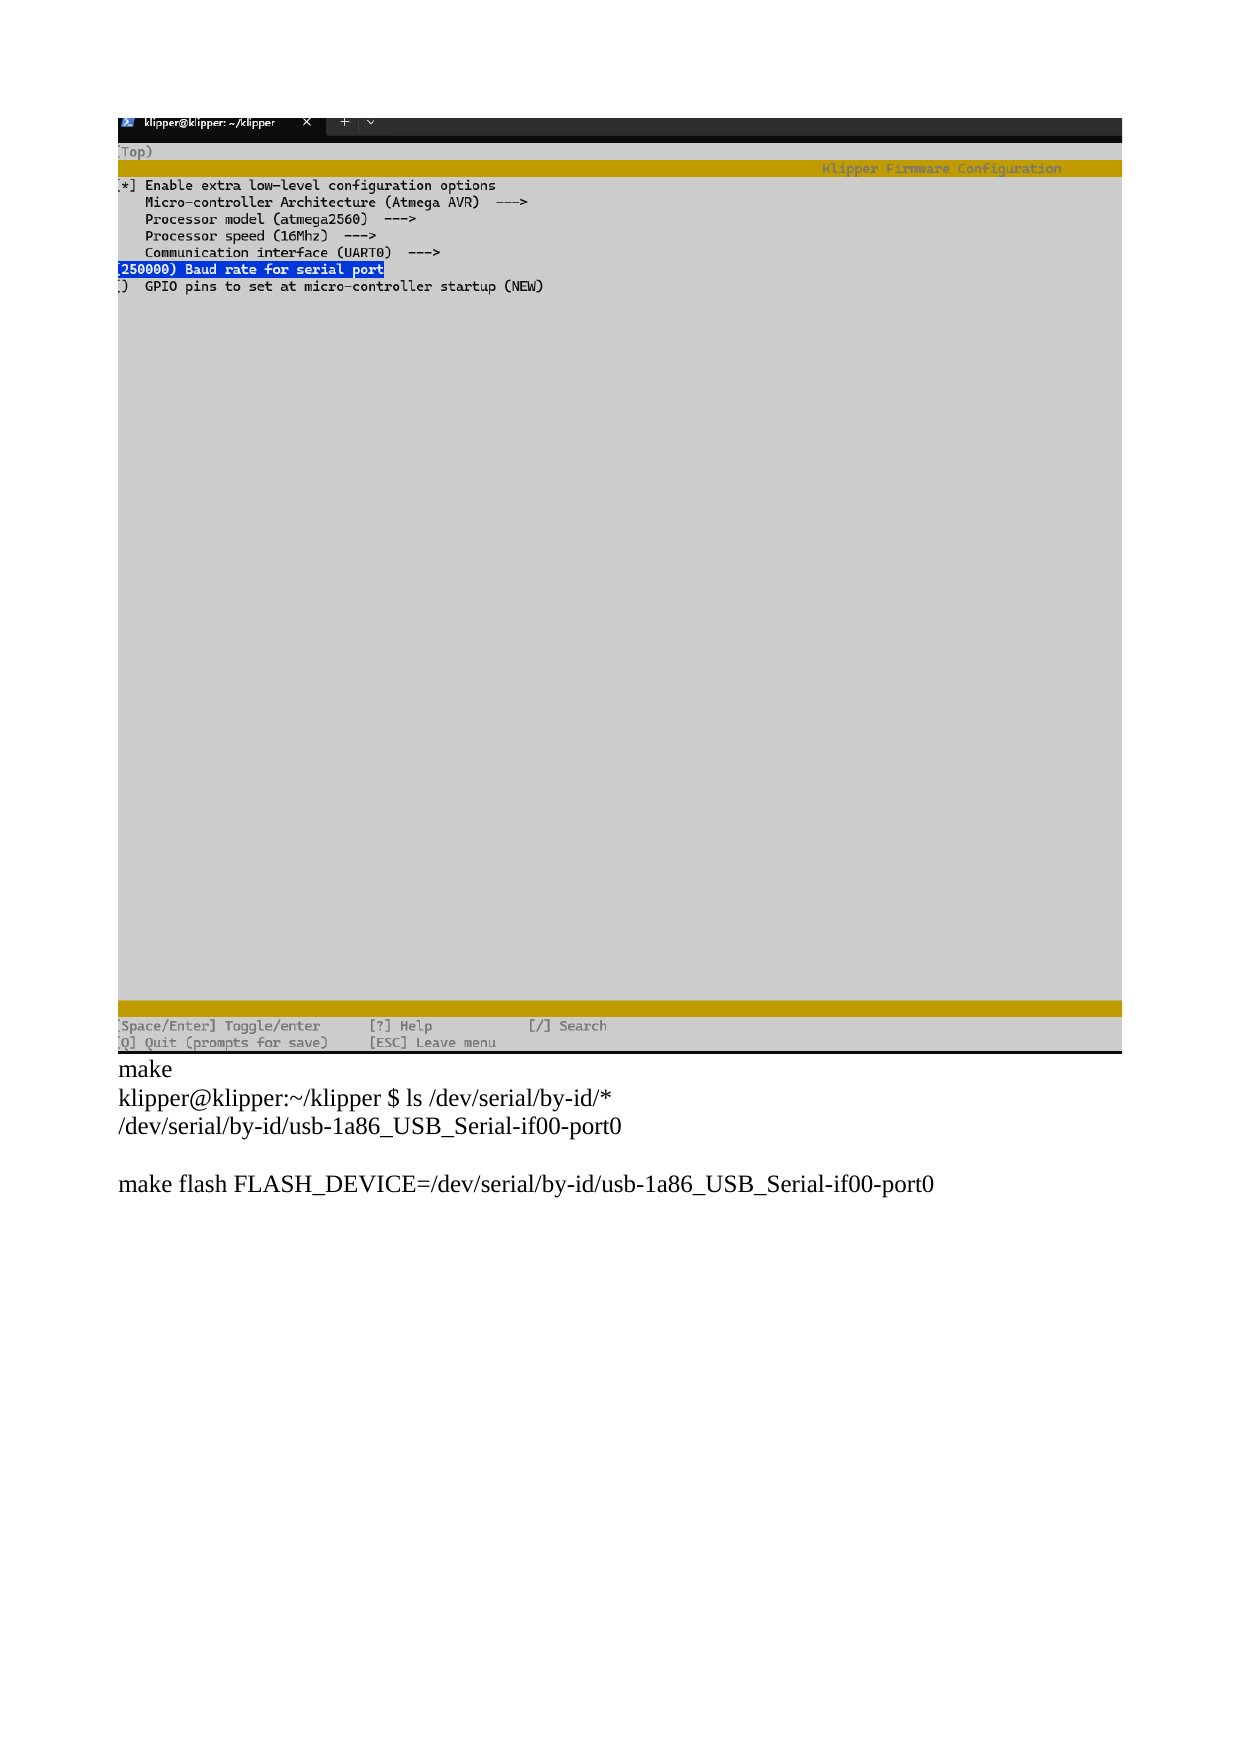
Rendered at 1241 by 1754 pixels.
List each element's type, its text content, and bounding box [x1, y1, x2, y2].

picture [118, 118, 1123, 1054]
text /dev/serial/by-id/usb-1a86_USB_Serial-if00-port0 [118, 1111, 1122, 1140]
text make [118, 1054, 1122, 1083]
text make flash FLASH_DEVICE=/dev/serial/by-id/usb-1a86_USB_Serial-if00-port0 [118, 1169, 1122, 1198]
text klipper@klipper:~/klipper $ ls /dev/serial/by-id/* [118, 1083, 1122, 1111]
